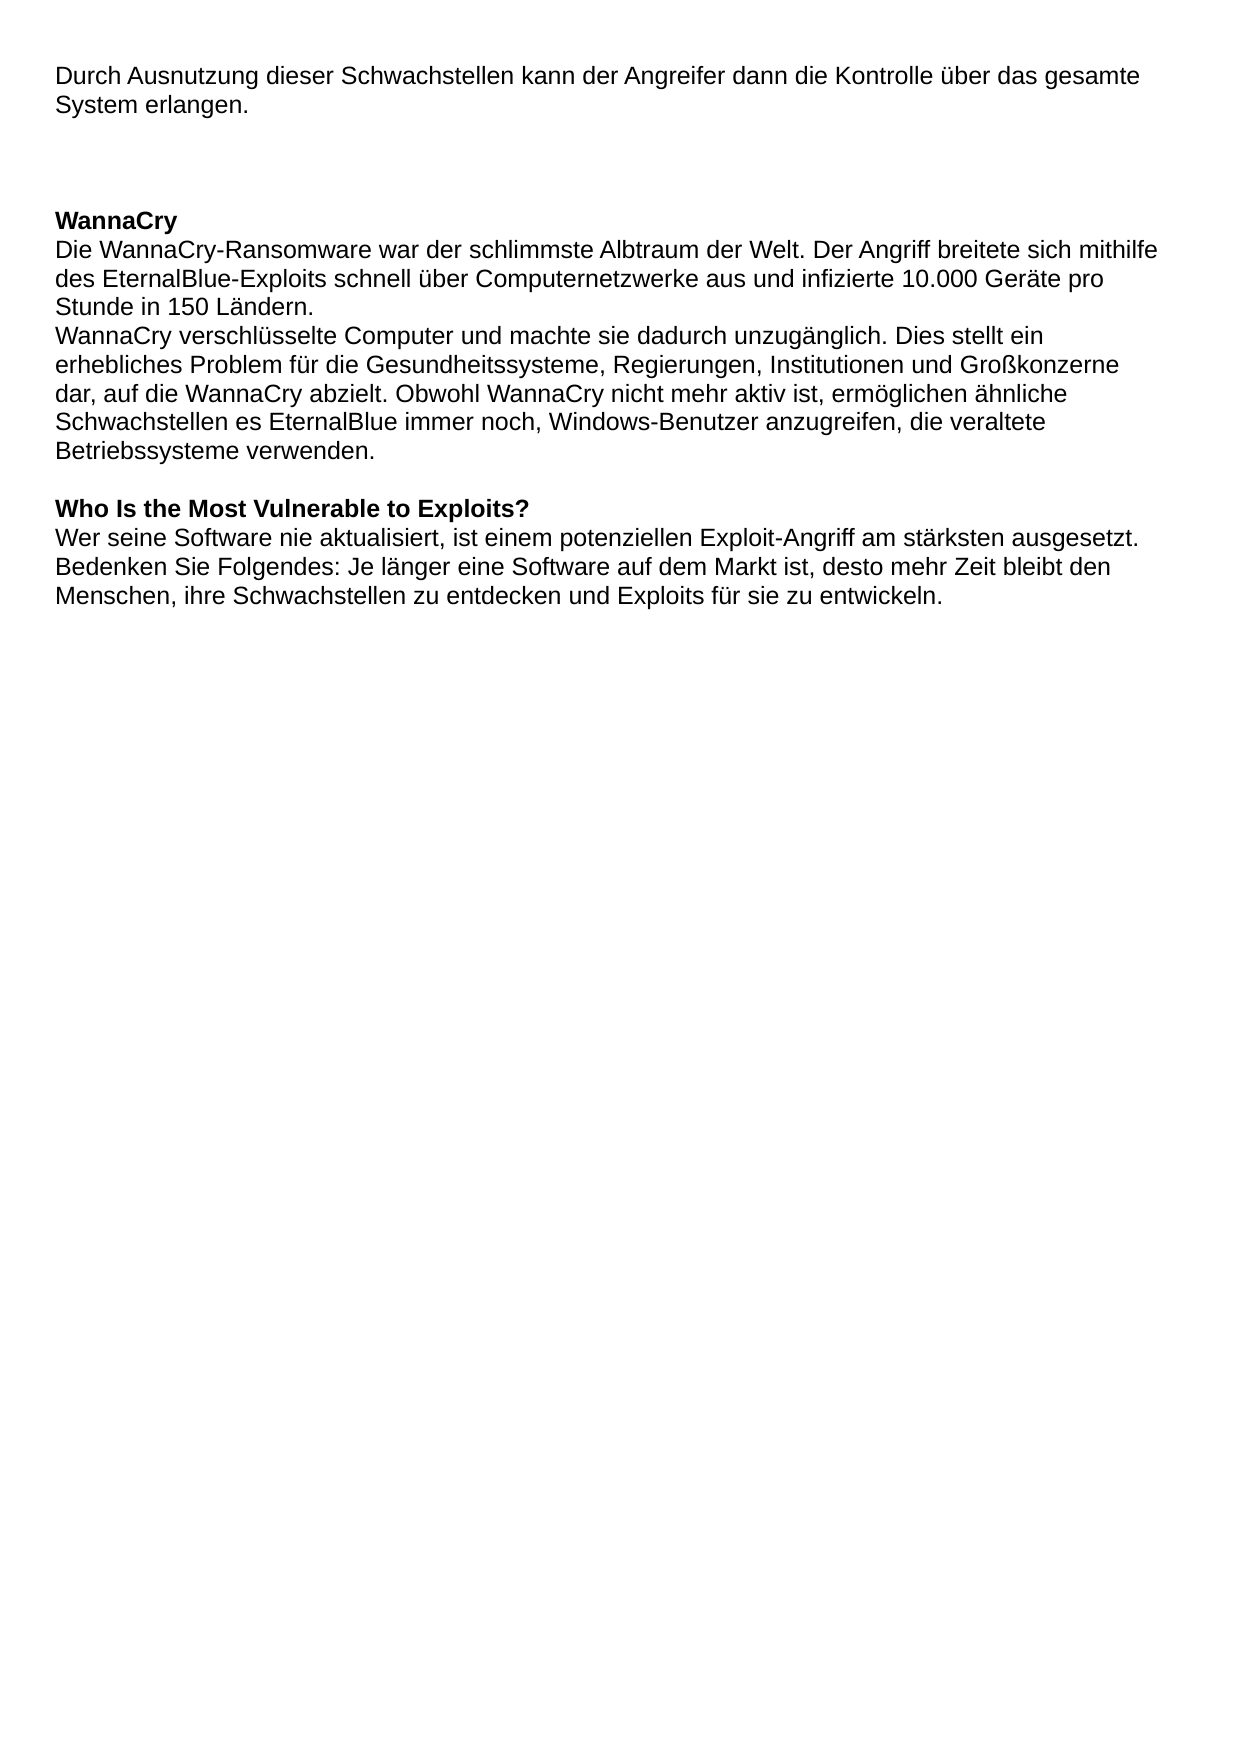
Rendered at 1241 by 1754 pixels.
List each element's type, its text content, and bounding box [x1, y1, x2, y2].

text Wer seine Software nie aktualisiert, ist einem potenziellen Exploit-Angriff am stärksten ausgesetzt. Bedenken Sie Folgendes: Je länger eine Software auf dem Markt ist, desto mehr Zeit bleibt den Menschen, ihre Schwachstellen zu entdecken und Exploits für sie zu entwickeln. [55, 523, 1169, 609]
text WannaCry verschlüsselte Computer und machte sie dadurch unzugänglich. Dies stellt ein erhebliches Problem für die Gesundheitssysteme, Regierungen, Institutionen und Großkonzerne dar, auf die WannaCry abzielt. Obwohl WannaCry nicht mehr aktiv ist, ermöglichen ähnliche Schwachstellen es EternalBlue immer noch, Windows-Benutzer anzugreifen, die veraltete Betriebssysteme verwenden. [55, 321, 1169, 465]
text Die WannaCry-Ransomware war der schlimmste Albtraum der Welt. Der Angriff breitete sich mithilfe des EternalBlue-Exploits schnell über Computernetzwerke aus und infizierte 10.000 Geräte pro Stunde in 150 Ländern. [55, 235, 1169, 321]
text Durch Ausnutzung dieser Schwachstellen kann der Angreifer dann die Kontrolle über das gesamte System erlangen. [55, 61, 1169, 118]
text WannaCry [55, 206, 1169, 235]
text Who Is the Most Vulnerable to Exploits? [55, 494, 1169, 523]
